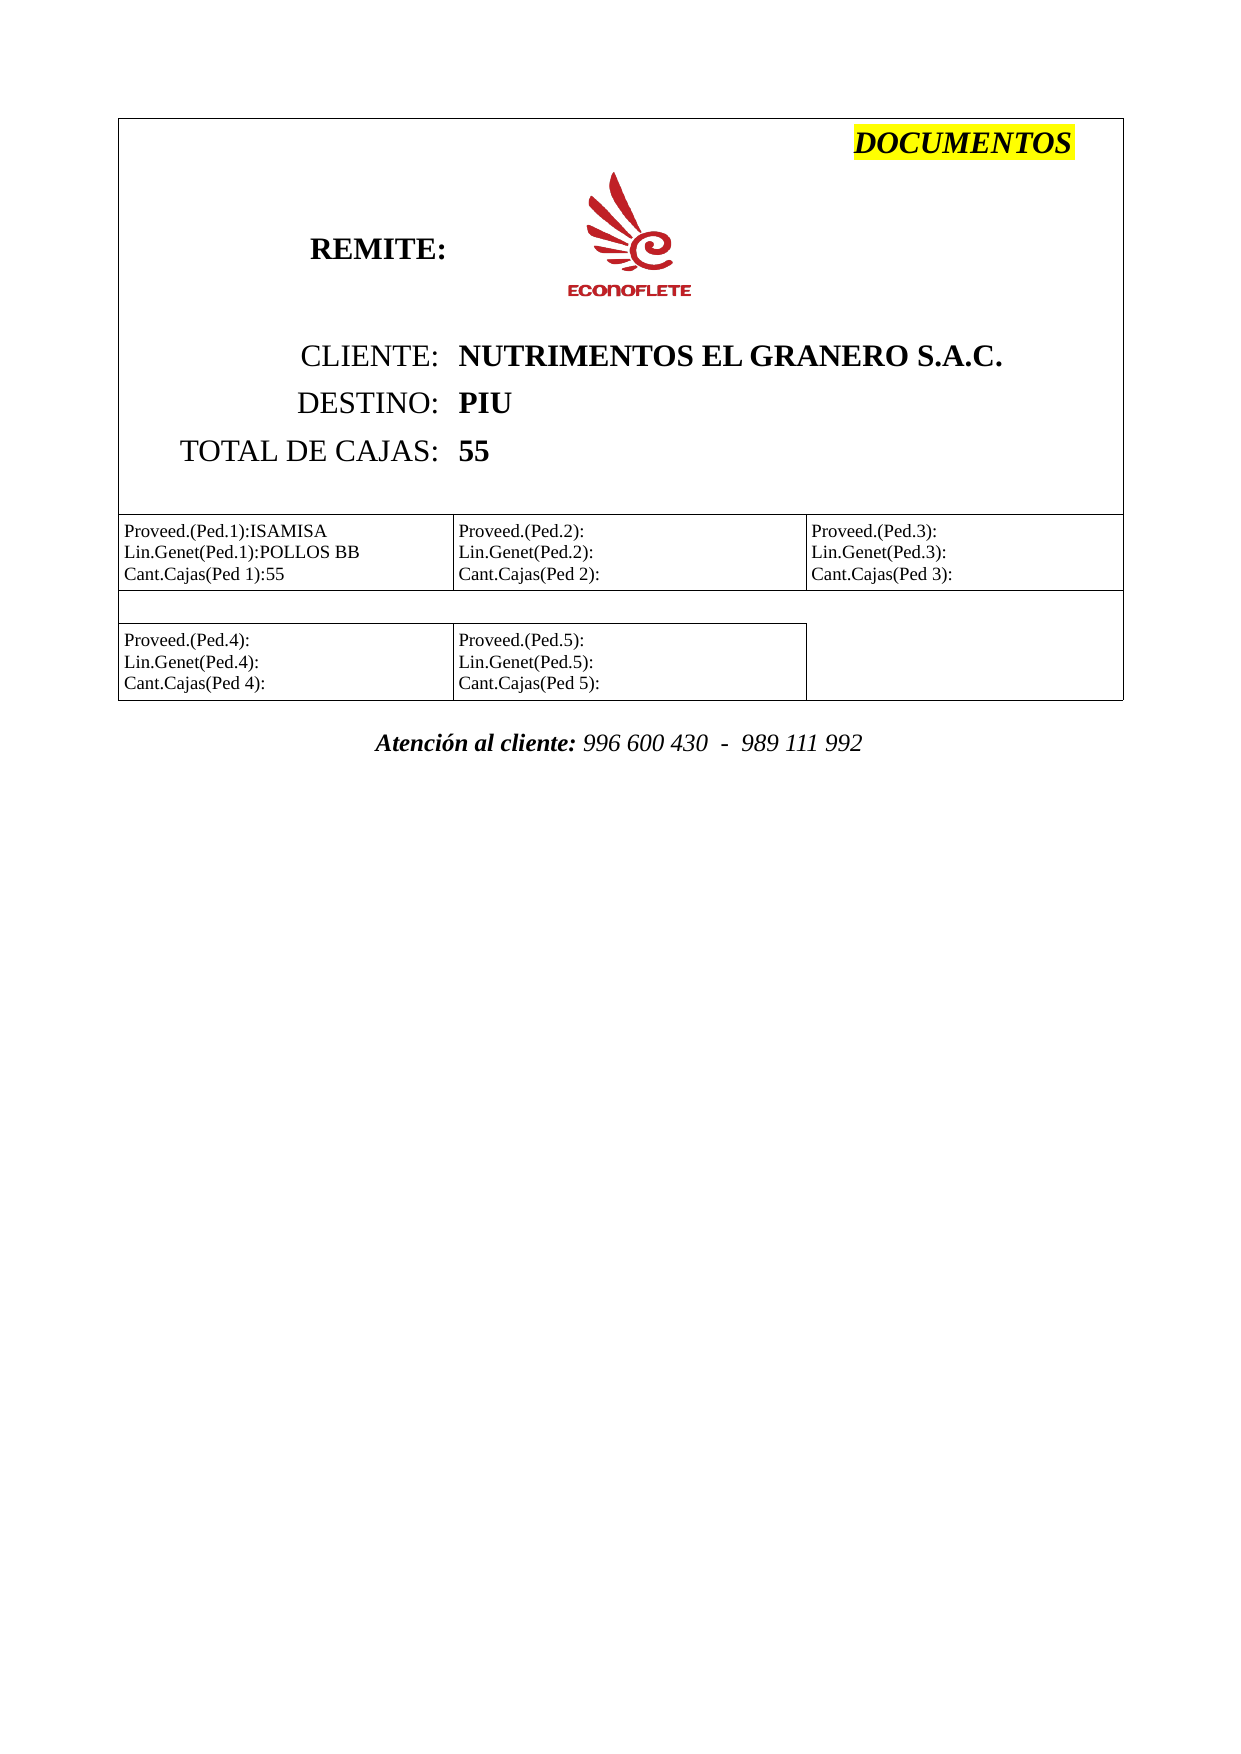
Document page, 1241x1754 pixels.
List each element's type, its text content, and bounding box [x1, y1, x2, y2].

table_cell [453, 166, 806, 332]
table_cell Proveed.(Ped.2): Lin.Genet(Ped.2): Cant.Cajas(Ped 2): [454, 515, 806, 590]
table_header [453, 119, 806, 166]
text Atención al cliente: 996 600 430 - 989 111 992 [118, 728, 1122, 757]
table_cell [119, 591, 453, 623]
table_cell [806, 591, 1123, 623]
table_cell [806, 379, 1123, 426]
table_cell Proveed.(Ped.5): Lin.Genet(Ped.5): Cant.Cajas(Ped 5): [454, 624, 806, 699]
table_cell TOTAL DE CAJAS: [119, 426, 453, 474]
table_cell Proveed.(Ped.4): Lin.Genet(Ped.4): Cant.Cajas(Ped 4): [119, 624, 453, 699]
table_header DOCUMENTOS [806, 119, 1123, 166]
table_cell DESTINO: [119, 379, 453, 426]
table_cell [119, 474, 453, 514]
table_cell NUTRIMENTOS EL GRANERO S.A.C. [453, 332, 1123, 379]
table_cell 55 [453, 426, 1123, 474]
table_cell CLIENTE: [119, 332, 453, 379]
table_cell Proveed.(Ped.1):ISAMISA Lin.Genet(Ped.1):POLLOS BB Cant.Cajas(Ped 1):55 [119, 515, 453, 590]
table_cell REMITE: [119, 166, 453, 332]
table_cell [807, 623, 1123, 699]
table_cell [453, 474, 806, 514]
table_cell [453, 591, 806, 623]
picture [552, 171, 707, 297]
table_cell PIU [453, 379, 806, 426]
table_header [119, 119, 453, 166]
table_cell [806, 474, 1123, 514]
table_cell [806, 166, 1123, 332]
table_cell Proveed.(Ped.3): Lin.Genet(Ped.3): Cant.Cajas(Ped 3): [807, 515, 1123, 590]
